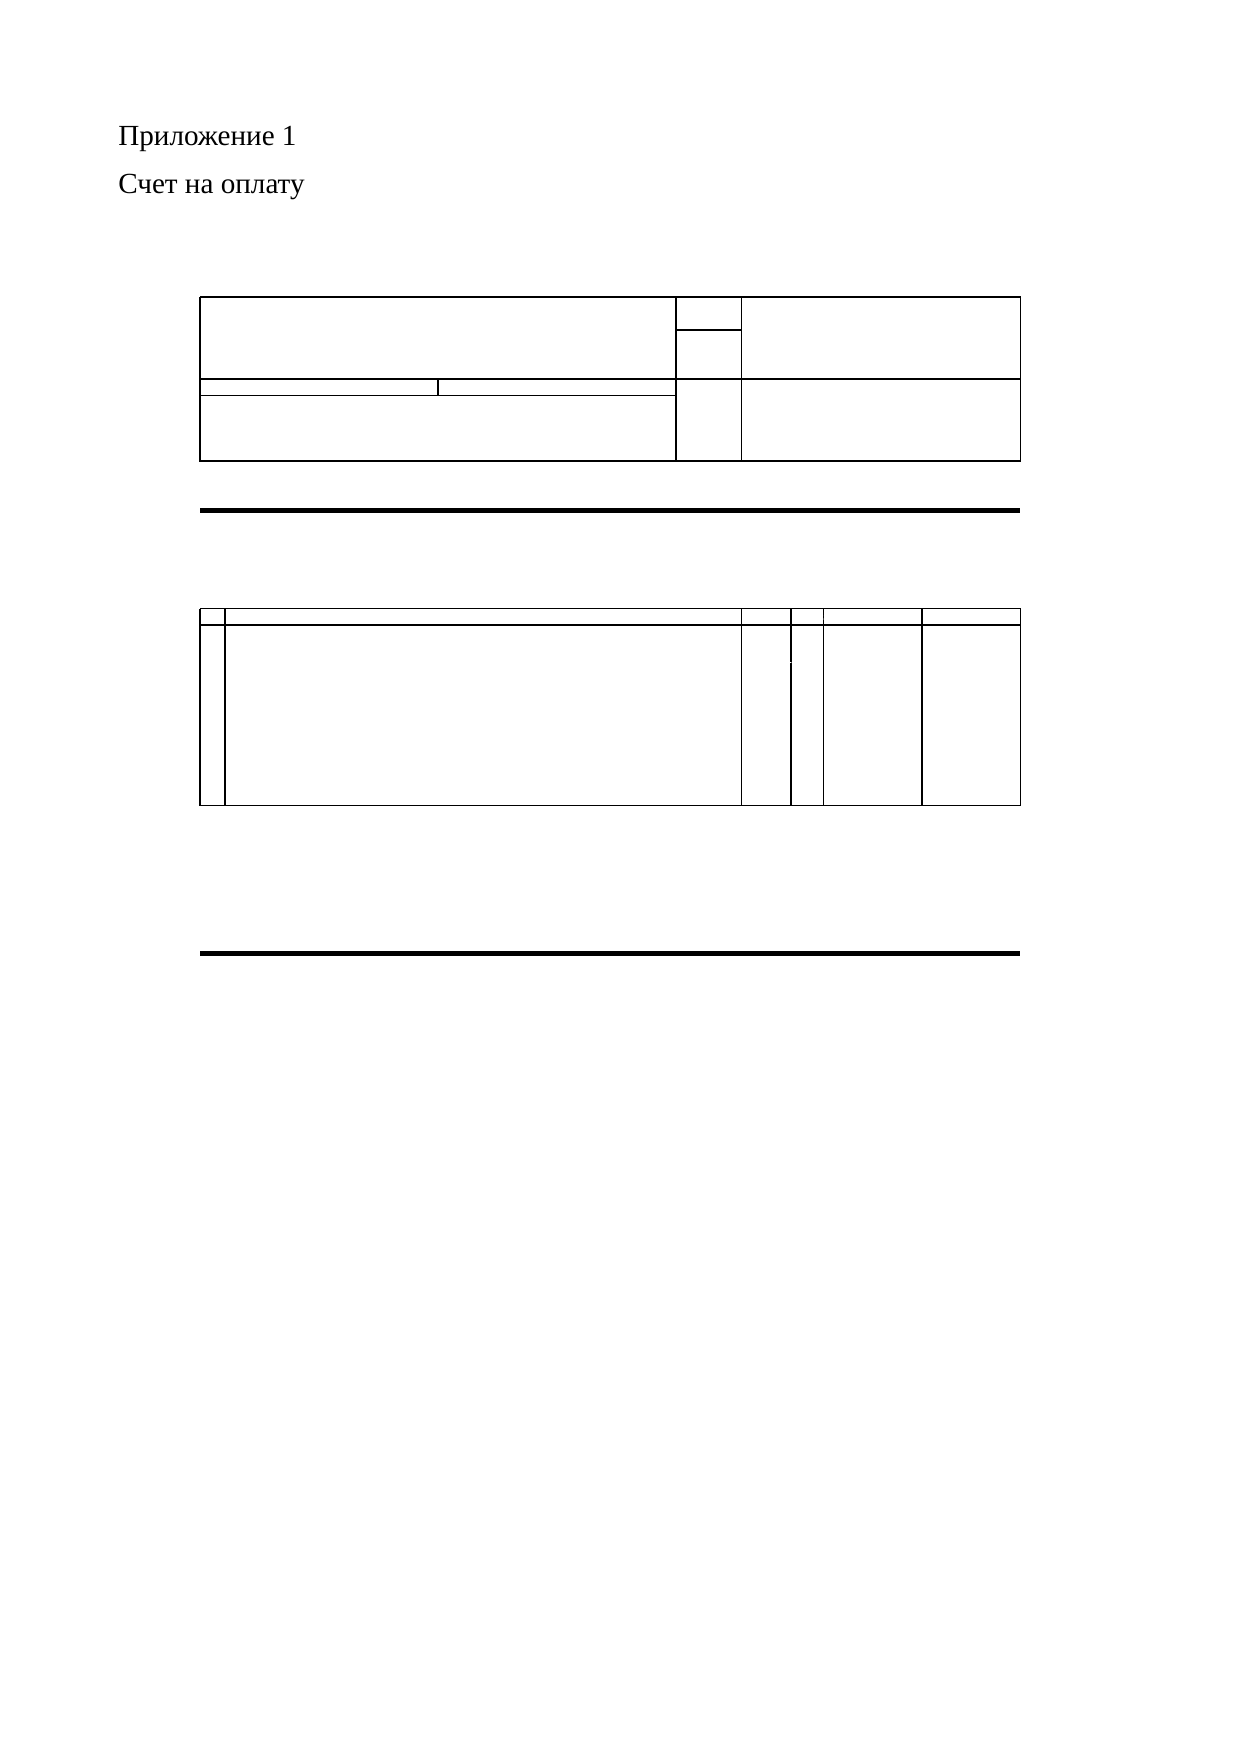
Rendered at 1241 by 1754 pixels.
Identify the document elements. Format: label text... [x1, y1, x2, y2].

text Счет на оплату [118, 167, 1122, 200]
text Приложение 1 [118, 118, 1122, 152]
